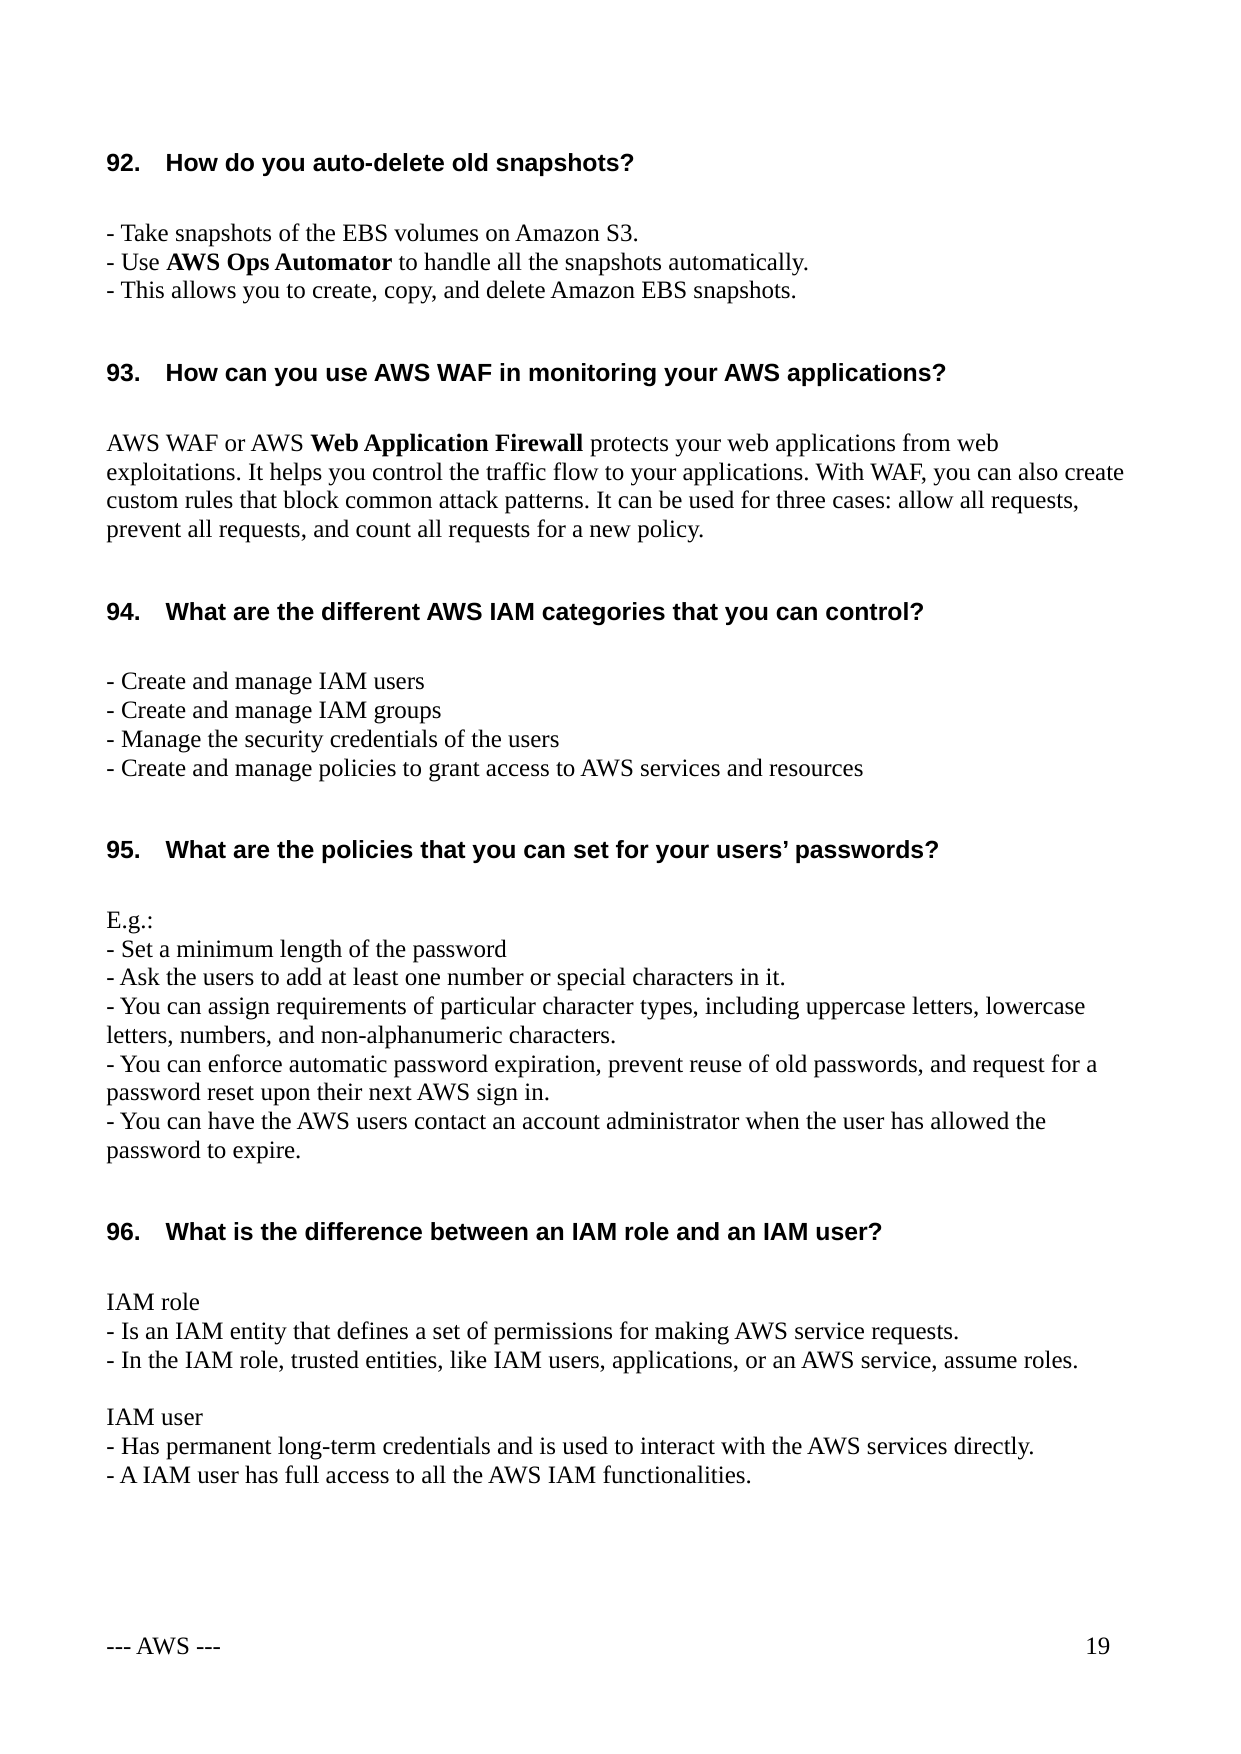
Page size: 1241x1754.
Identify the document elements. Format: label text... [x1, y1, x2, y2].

text - Use AWS Ops Automator to handle all the snapshots automatically. [106, 247, 1134, 276]
subtitle How do you auto-delete old snapshots? [106, 148, 1134, 177]
text - Manage the security credentials of the users [106, 724, 1134, 753]
text - Is an IAM entity that defines a set of permissions for making AWS service requests. [106, 1316, 1134, 1345]
text - Create and manage IAM groups [106, 695, 1134, 724]
subtitle What is the difference between an IAM role and an IAM user? [106, 1217, 1134, 1246]
text - This allows you to create, copy, and delete Amazon EBS snapshots. [106, 276, 1134, 304]
subtitle What are the different AWS IAM categories that you can control? [106, 597, 1134, 625]
subtitle What are the policies that you can set for your users’ passwords? [106, 835, 1134, 864]
text - In the IAM role, trusted entities, like IAM users, applications, or an AWS service, assume roles. [106, 1345, 1134, 1373]
text - Set a minimum length of the password [106, 934, 1134, 962]
text IAM user [106, 1402, 1134, 1431]
subtitle How can you use AWS WAF in monitoring your AWS applications? [106, 358, 1134, 387]
text AWS WAF or AWS Web Application Firewall protects your web applications from web exploitations. It helps you control the traffic flow to your applications. With WAF, you can also create custom rules that block common attack patterns. It can be used for three cases: allow all requests, prevent all requests, and count all requests for a new policy. [106, 428, 1134, 543]
text - You can assign requirements of particular character types, including uppercase letters, lowercase letters, numbers, and non-alphanumeric characters. [106, 991, 1134, 1049]
text - Ask the users to add at least one number or special characters in it. [106, 962, 1134, 991]
text - A IAM user has full access to all the AWS IAM functionalities. [106, 1460, 1134, 1488]
text IAM role [106, 1287, 1134, 1316]
text - Has permanent long-term credentials and is used to interact with the AWS services directly. [106, 1431, 1134, 1460]
text - Create and manage policies to grant access to AWS services and resources [106, 753, 1134, 781]
text - You can have the AWS users contact an account administrator when the user has allowed the password to expire. [106, 1106, 1134, 1164]
text E.g.: [106, 905, 1134, 934]
text - You can enforce automatic password expiration, prevent reuse of old passwords, and request for a password reset upon their next AWS sign in. [106, 1049, 1134, 1106]
text - Take snapshots of the EBS volumes on Amazon S3. [106, 218, 1134, 247]
text - Create and manage IAM users [106, 666, 1134, 695]
